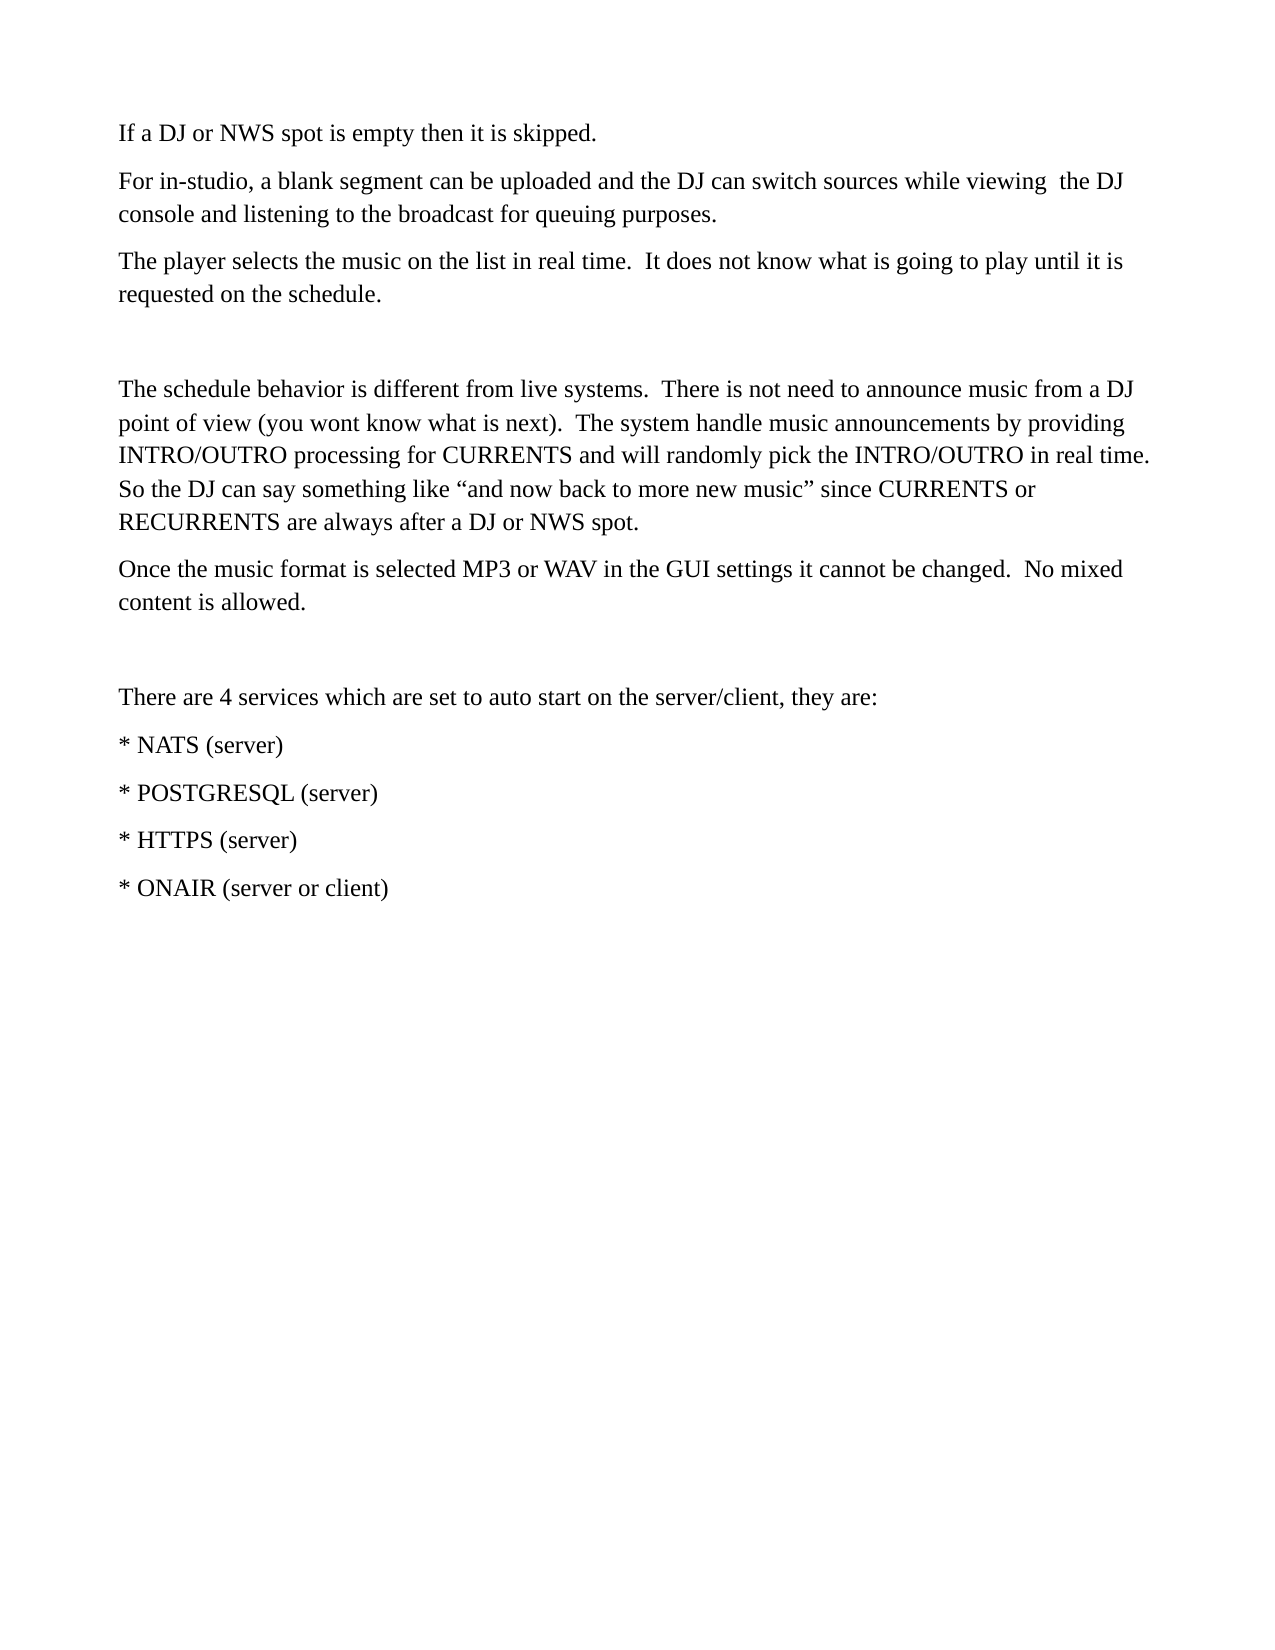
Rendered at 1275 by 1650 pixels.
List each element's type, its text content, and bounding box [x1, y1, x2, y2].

text There are 4 services which are set to auto start on the server/client, they are: [118, 682, 1157, 711]
text * POSTGRESQL (server) [118, 778, 1157, 806]
text The player selects the music on the list in real time. It does not know what is going to play until it is requested on the schedule. [118, 246, 1157, 308]
text * ONAIR (server or client) [118, 873, 1157, 902]
text If a DJ or NWS spot is empty then it is skipped. [118, 118, 1157, 147]
text For in-studio, a blank segment can be uploaded and the DJ can switch sources while viewing the DJ console and listening to the broadcast for queuing purposes. [118, 166, 1157, 227]
text The schedule behavior is different from live systems. There is not need to announce music from a DJ point of view (you wont know what is next). The system handle music announcements by providing INTRO/OUTRO processing for CURRENTS and will randomly pick the INTRO/OUTRO in real time. So the DJ can say something like “and now back to more new music” since CURRENTS or RECURRENTS are always after a DJ or NWS spot. [118, 374, 1157, 535]
text * NATS (server) [118, 730, 1157, 759]
text Once the music format is selected MP3 or WAV in the GUI settings it cannot be changed. No mixed content is allowed. [118, 554, 1157, 616]
text * HTTPS (server) [118, 825, 1157, 854]
